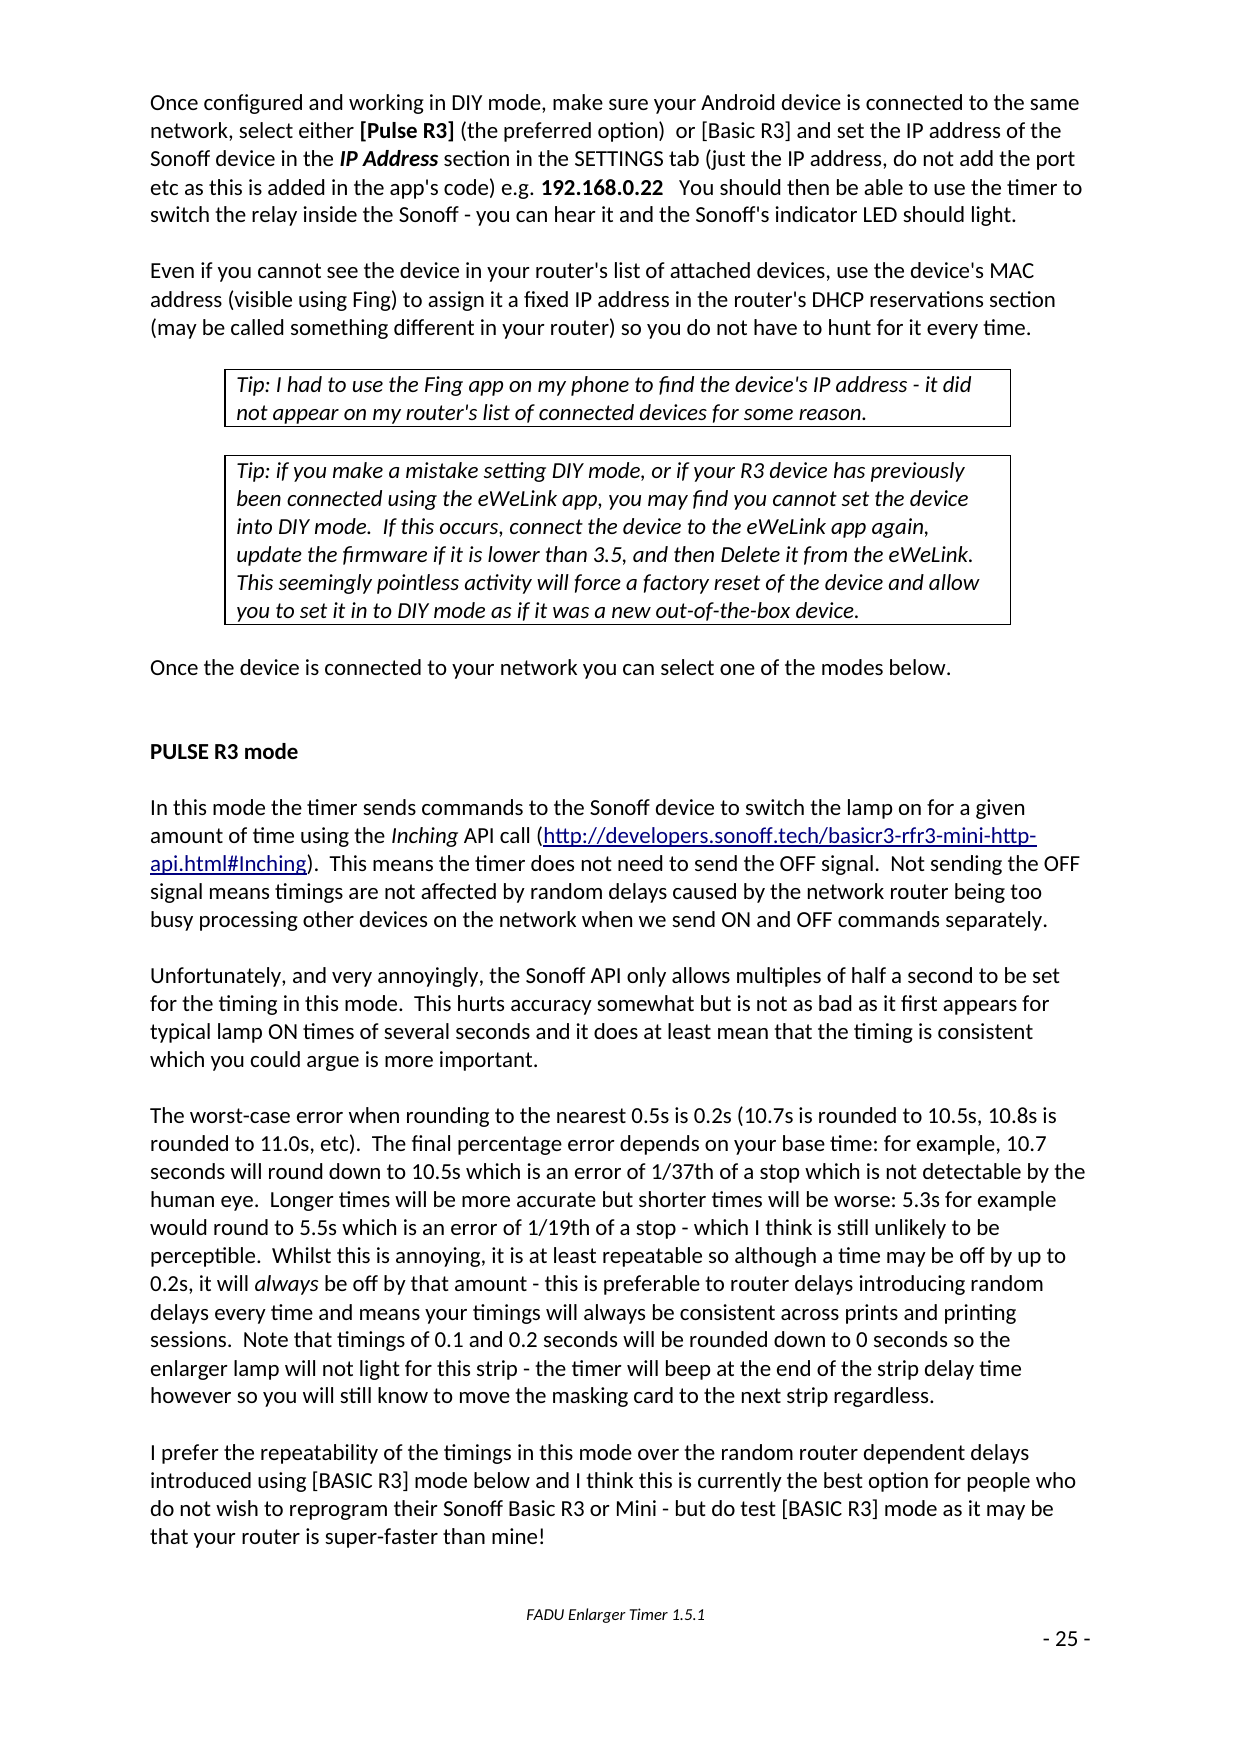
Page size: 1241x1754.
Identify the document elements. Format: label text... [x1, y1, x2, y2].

text In this mode the timer sends commands to the Sonoff device to switch the lamp on for a given amount of time using the Inching API call (http://developers.sonoff.tech/basicr3-rfr3-mini-http-api.html#Inching). This means the timer does not need to send the OFF signal. Not sending the OFF signal means timings are not affected by random delays caused by the network router being too busy processing other devices on the network when we send ON and OFF commands separately. [150, 765, 1090, 933]
table_header Tip: I had to use the Fing app on my phone to find the device's IP address - it did not appear on my router's list of connected devices for some reason. [226, 370, 1010, 426]
text PULSE R3 mode [150, 737, 1090, 765]
text I prefer the repeatability of the timings in this mode over the random router dependent delays introduced using [BASIC R3] mode below and I think this is currently the best option for people who do not wish to reprogram their Sonoff Basic R3 or Mini - but do test [BASIC R3] mode as it may be that your router is super-faster than mine! [150, 1438, 1090, 1550]
text Unfortunately, and very annoyingly, the Sonoff API only allows multiples of half a second to be set for the timing in this mode. This hurts accuracy somewhat but is not as bad as it first appears for typical lamp ON times of several seconds and it does at least mean that the timing is consistent which you could argue is more important. The worst-case error when rounding to the nearest 0.5s is 0.2s (10.7s is rounded to 10.5s, 10.8s is rounded to 11.0s, etc). The final percentage error depends on your base time: for example, 10.7 seconds will round down to 10.5s which is an error of 1/37th of a stop which is not detectable by the human eye. Longer times will be more accurate but shorter times will be worse: 5.3s for example would round to 5.5s which is an error of 1/19th of a stop - which I think is still unlikely to be perceptible. Whilst this is annoying, it is at least repeatable so although a time may be off by up to 0.2s, it will always be off by that amount - this is preferable to router delays introducing random delays every time and means your timings will always be consistent across prints and printing sessions. Note that timings of 0.1 and 0.2 seconds will be rounded down to 0 seconds so the enlarger lamp will not light for this strip - the timer will beep at the end of the strip delay time however so you will still know to move the masking card to the next strip regardless. [150, 961, 1090, 1410]
text Even if you cannot see the device in your router's list of attached devices, use the device's MAC address (visible using Fing) to assign it a fixed IP address in the router's DHCP reservations section (may be called something different in your router) so you do not have to hunt for it every time. [150, 257, 1090, 341]
text Once the device is connected to your network you can select one of the modes below. [150, 653, 1090, 681]
table_header Tip: if you make a mistake setting DIY mode, or if your R3 device has previously been connected using the eWeLink app, you may find you cannot set the device into DIY mode. If this occurs, connect the device to the eWeLink app again, update the firmware if it is lower than 3.5, and then Delete it from the eWeLink. This seemingly pointless activity will force a factory reset of the device and allow you to set it in to DIY mode as if it was a new out-of-the-box device. [226, 456, 1010, 624]
text Once configured and working in DIY mode, make sure your Android device is connected to the same network, select either [Pulse R3] (the preferred option) or [Basic R3] and set the IP address of the Sonoff device in the IP Address section in the SETTINGS tab (just the IP address, do not add the port etc as this is added in the app's code) e.g. 192.168.0.22 You should then be able to use the timer to switch the relay inside the Sonoff - you can hear it and the Sonoff's indicator LED should light. [150, 88, 1090, 229]
